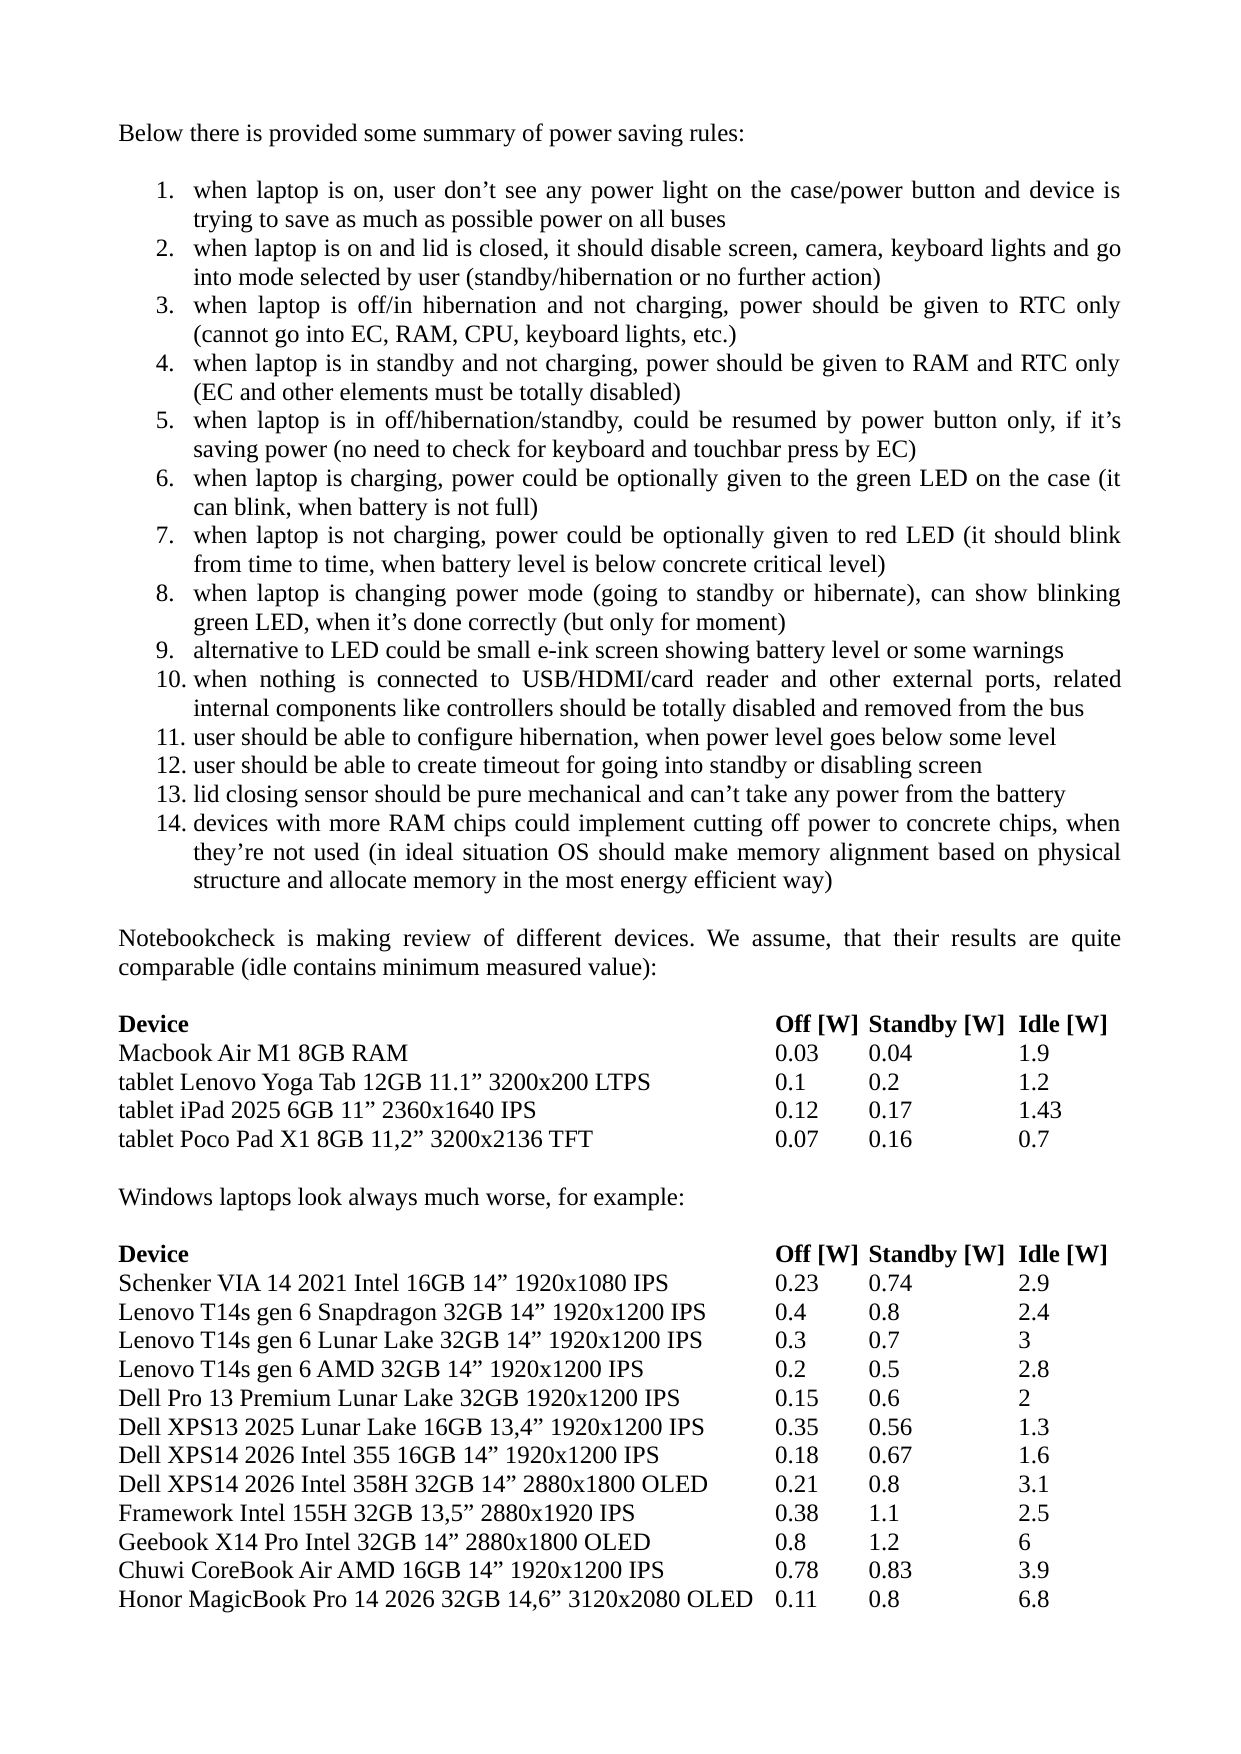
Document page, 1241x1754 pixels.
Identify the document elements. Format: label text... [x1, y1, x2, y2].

table_cell 6 [1018, 1527, 1121, 1556]
table_cell 1.2 [868, 1527, 1018, 1556]
table_header Off [W] [775, 1009, 868, 1038]
table_cell tablet Poco Pad X1 8GB 11,2” 3200x2136 TFT [118, 1124, 775, 1153]
table_cell 0.3 [775, 1326, 868, 1354]
table_cell Dell Pro 13 Premium Lunar Lake 32GB 1920x1200 IPS [118, 1383, 775, 1412]
table_cell 0.2 [868, 1067, 1018, 1096]
table_cell 0.11 [775, 1584, 868, 1613]
table_cell Macbook Air M1 8GB RAM [118, 1038, 775, 1067]
table_cell 0.1 [775, 1067, 868, 1096]
list when laptop is on and lid is closed, it should disable screen, camera, keyboard lights and go into mode selected by user (standby/hibernation or no further action) [156, 233, 1122, 291]
table_header Idle [W] [1018, 1009, 1121, 1038]
table_cell 0.6 [868, 1383, 1018, 1412]
list when laptop is off/in hibernation and not charging, power should be given to RTC only (cannot go into EC, RAM, CPU, keyboard lights, etc.) [156, 291, 1122, 348]
table_cell 0.18 [775, 1441, 868, 1469]
table_header Standby [W] [868, 1009, 1018, 1038]
list when laptop is charging, power could be optionally given to the green LED on the case (it can blink, when battery is not full) [156, 463, 1122, 521]
table_cell Schenker VIA 14 2021 Intel 16GB 14” 1920x1080 IPS [118, 1268, 775, 1297]
table_cell Geebook X14 Pro Intel 32GB 14” 2880x1800 OLED [118, 1527, 775, 1556]
table_cell 1.43 [1018, 1096, 1121, 1124]
table_cell Dell XPS14 2026 Intel 355 16GB 14” 1920x1200 IPS [118, 1441, 775, 1469]
list lid closing sensor should be pure mechanical and can’t take any power from the battery [156, 779, 1122, 808]
table_cell Dell XPS14 2026 Intel 358H 32GB 14” 2880x1800 OLED [118, 1469, 775, 1498]
table_cell Chuwi CoreBook Air AMD 16GB 14” 1920x1200 IPS [118, 1556, 775, 1584]
table_cell 0.2 [775, 1354, 868, 1383]
table_cell Lenovo T14s gen 6 AMD 32GB 14” 1920x1200 IPS [118, 1354, 775, 1383]
table_header Device [118, 1239, 775, 1268]
list when laptop is not charging, power could be optionally given to red LED (it should blink from time to time, when battery level is below concrete critical level) [156, 521, 1122, 578]
table_cell 0.23 [775, 1268, 868, 1297]
table_header Standby [W] [868, 1239, 1018, 1268]
table_cell 0.83 [868, 1556, 1018, 1584]
table_cell 0.04 [868, 1038, 1018, 1067]
list when laptop is changing power mode (going to standby or hibernate), can show blinking green LED, when it’s done correctly (but only for moment) [156, 578, 1122, 636]
table_cell 3.9 [1018, 1556, 1121, 1584]
table_cell 0.8 [868, 1469, 1018, 1498]
table_cell tablet Lenovo Yoga Tab 12GB 11.1” 3200x200 LTPS [118, 1067, 775, 1096]
table_cell 2.9 [1018, 1268, 1121, 1297]
list devices with more RAM chips could implement cutting off power to concrete chips, when they’re not used (in ideal situation OS should make memory alignment based on physical structure and allocate memory in the most energy efficient way) [156, 808, 1122, 894]
list user should be able to create timeout for going into standby or disabling screen [156, 751, 1122, 779]
table_cell 3.1 [1018, 1469, 1121, 1498]
table_cell tablet iPad 2025 6GB 11” 2360x1640 IPS [118, 1096, 775, 1124]
table_cell 0.21 [775, 1469, 868, 1498]
table_cell 2.4 [1018, 1297, 1121, 1326]
list when laptop is on, user don’t see any power light on the case/power button and device is trying to save as much as possible power on all buses [156, 176, 1122, 233]
list user should be able to configure hibernation, when power level goes below some level [156, 722, 1122, 751]
table_cell 2.8 [1018, 1354, 1121, 1383]
table_cell 0.38 [775, 1498, 868, 1527]
list alternative to LED could be small e-ink screen showing battery level or some warnings [156, 636, 1122, 664]
table_header Off [W] [775, 1239, 868, 1268]
table_cell 0.17 [868, 1096, 1018, 1124]
table_header Device [118, 1009, 775, 1038]
table_cell 1.2 [1018, 1067, 1121, 1096]
table_cell 0.35 [775, 1412, 868, 1441]
table_cell 0.15 [775, 1383, 868, 1412]
table_cell Dell XPS13 2025 Lunar Lake 16GB 13,4” 1920x1200 IPS [118, 1412, 775, 1441]
table_cell 0.7 [1018, 1124, 1121, 1153]
table_cell Framework Intel 155H 32GB 13,5” 2880x1920 IPS [118, 1498, 775, 1527]
table_cell 0.7 [868, 1326, 1018, 1354]
table_cell 0.03 [775, 1038, 868, 1067]
table_cell 0.67 [868, 1441, 1018, 1469]
table_cell 0.5 [868, 1354, 1018, 1383]
table_cell 0.07 [775, 1124, 868, 1153]
list when nothing is connected to USB/HDMI/card reader and other external ports, related internal components like controllers should be totally disabled and removed from the bus [156, 664, 1122, 722]
table_cell 0.8 [775, 1527, 868, 1556]
list when laptop is in standby and not charging, power should be given to RAM and RTC only (EC and other elements must be totally disabled) [156, 348, 1122, 406]
table_cell 0.4 [775, 1297, 868, 1326]
table_cell 0.8 [868, 1297, 1018, 1326]
table_cell 0.12 [775, 1096, 868, 1124]
table_cell 1.3 [1018, 1412, 1121, 1441]
table_cell 1.6 [1018, 1441, 1121, 1469]
text Notebookcheck is making review of different devices. We assume, that their results are quite comparable (idle contains minimum measured value): [118, 923, 1122, 981]
table_cell 3 [1018, 1326, 1121, 1354]
table_cell Lenovo T14s gen 6 Snapdragon 32GB 14” 1920x1200 IPS [118, 1297, 775, 1326]
table_cell 2.5 [1018, 1498, 1121, 1527]
list when laptop is in off/hibernation/standby, could be resumed by power button only, if it’s saving power (no need to check for keyboard and touchbar press by EC) [156, 406, 1122, 463]
table_cell 0.8 [868, 1584, 1018, 1613]
text Windows laptops look always much worse, for example: [118, 1182, 1122, 1211]
table_cell 0.74 [868, 1268, 1018, 1297]
table_header Idle [W] [1018, 1239, 1121, 1268]
table_cell 0.16 [868, 1124, 1018, 1153]
table_cell Honor MagicBook Pro 14 2026 32GB 14,6” 3120x2080 OLED [118, 1584, 775, 1613]
table_cell Lenovo T14s gen 6 Lunar Lake 32GB 14” 1920x1200 IPS [118, 1326, 775, 1354]
table_cell 2 [1018, 1383, 1121, 1412]
table_cell 1.9 [1018, 1038, 1121, 1067]
table_cell 1.1 [868, 1498, 1018, 1527]
text Below there is provided some summary of power saving rules: [118, 118, 1122, 147]
table_cell 0.56 [868, 1412, 1018, 1441]
table_cell 6.8 [1018, 1584, 1121, 1613]
table_cell 0.78 [775, 1556, 868, 1584]
